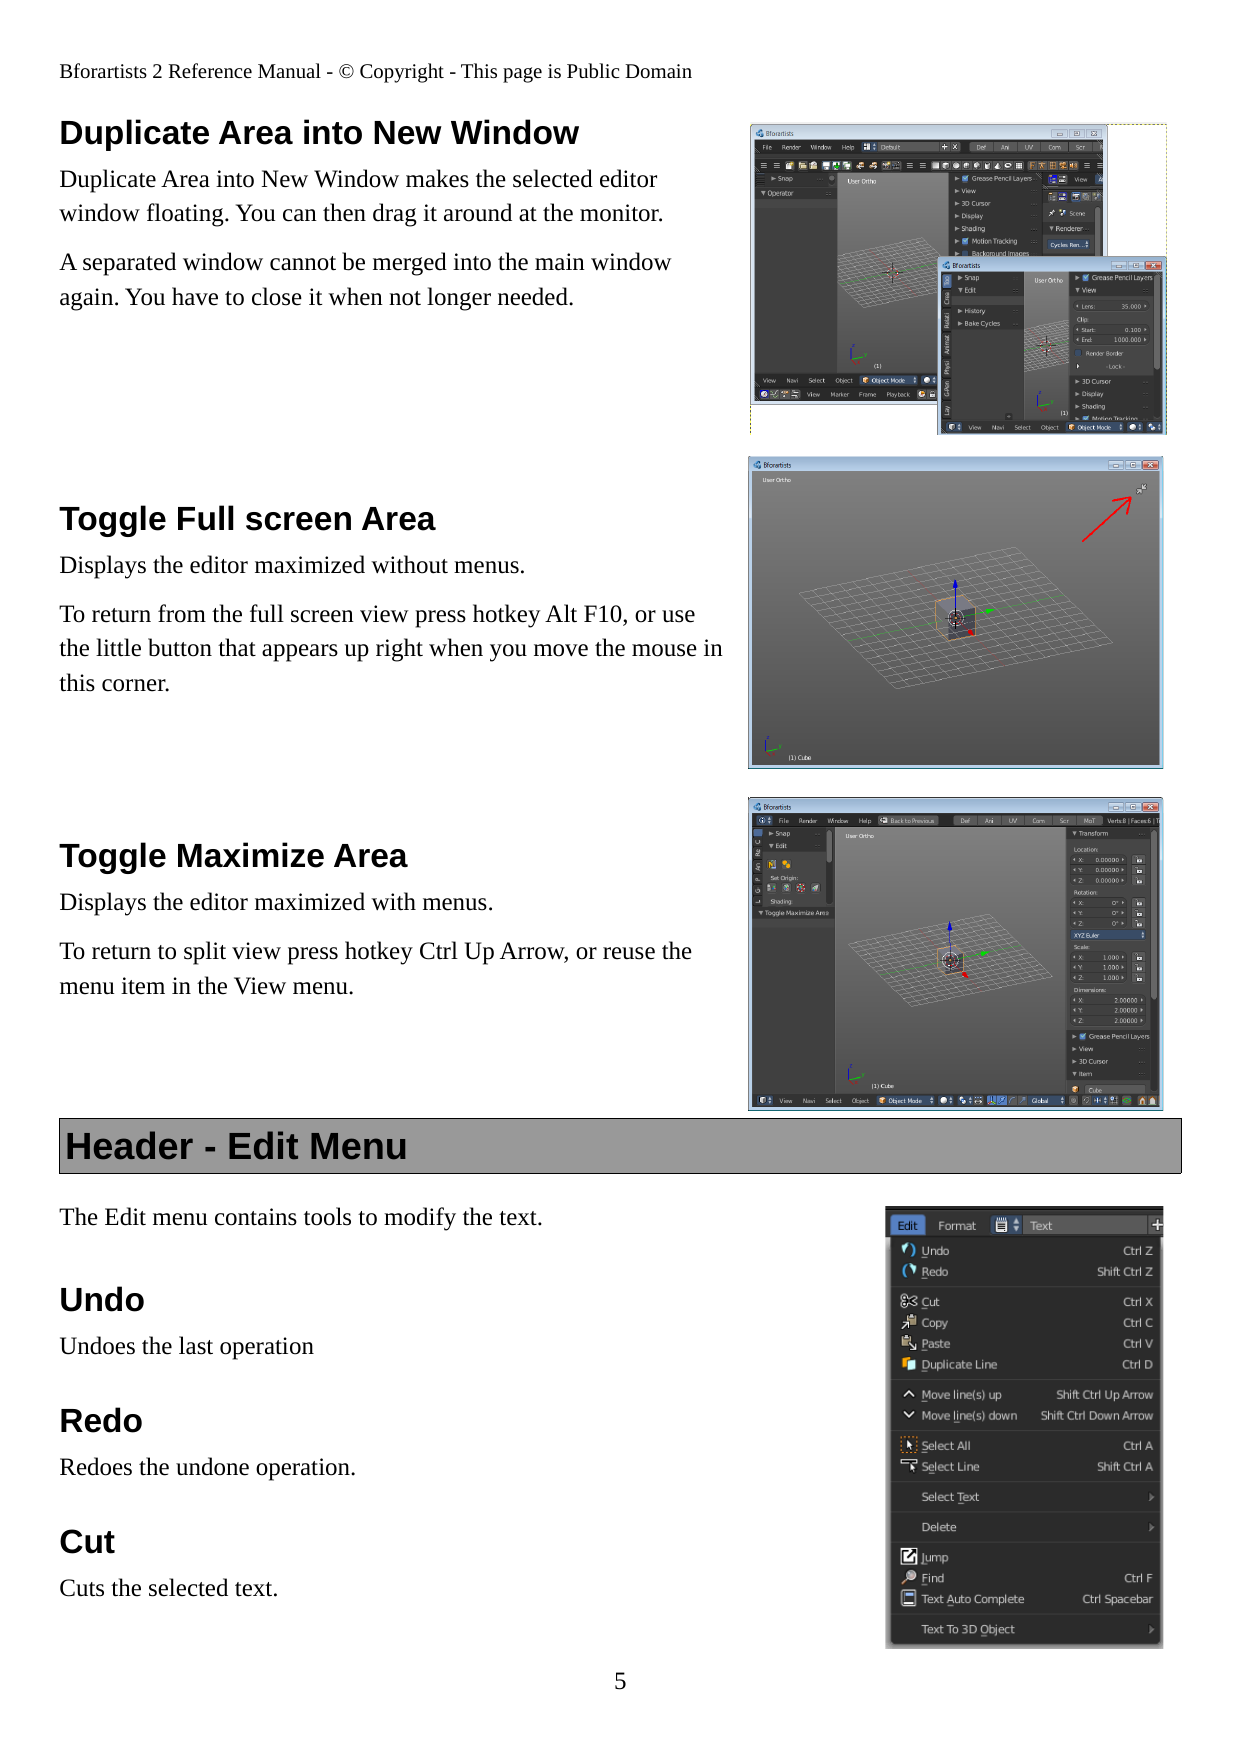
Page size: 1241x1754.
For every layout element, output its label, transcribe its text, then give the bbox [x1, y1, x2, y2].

subtitle Redo [59, 1401, 885, 1440]
subtitle [1164, 1280, 1181, 1319]
subtitle Duplicate Area into New Window [59, 113, 1181, 151]
picture [885, 1206, 1164, 1649]
text To return from the full screen view press hotkey Alt F10, or use the little button that appears up right when you move the mouse in this corner. [59, 599, 747, 697]
picture [750, 122, 1167, 435]
text Cuts the selected text. [59, 1573, 885, 1602]
subtitle [1164, 1401, 1181, 1440]
text The Edit menu contains tools to modify the text. [59, 1202, 1181, 1231]
picture [747, 797, 1164, 1111]
text Undoes the last operation [59, 1331, 885, 1360]
picture [747, 456, 1164, 769]
text A separated window cannot be merged into the main window again. You have to close it when not longer needed. [59, 247, 750, 311]
subtitle Toggle Full screen Area [59, 499, 747, 537]
subtitle [1164, 1522, 1181, 1561]
text To return to split view press hotkey Ctrl Up Arrow, or reuse the menu item in the View menu. [59, 936, 747, 999]
text [1164, 1573, 1181, 1602]
subtitle Toggle Maximize Area [59, 836, 747, 875]
text Redoes the undone operation. [59, 1452, 885, 1481]
subtitle Cut [59, 1522, 885, 1561]
text Displays the editor maximized with menus. [59, 887, 747, 916]
subtitle Undo [59, 1280, 885, 1319]
subtitle [1164, 836, 1181, 875]
text Displays the editor maximized without menus. [59, 550, 747, 579]
text Duplicate Area into New Window makes the selected editor window floating. You can then drag it around at the monitor. [59, 164, 750, 227]
subtitle [1164, 499, 1181, 537]
table_header Header - Edit Menu [60, 1119, 1181, 1173]
